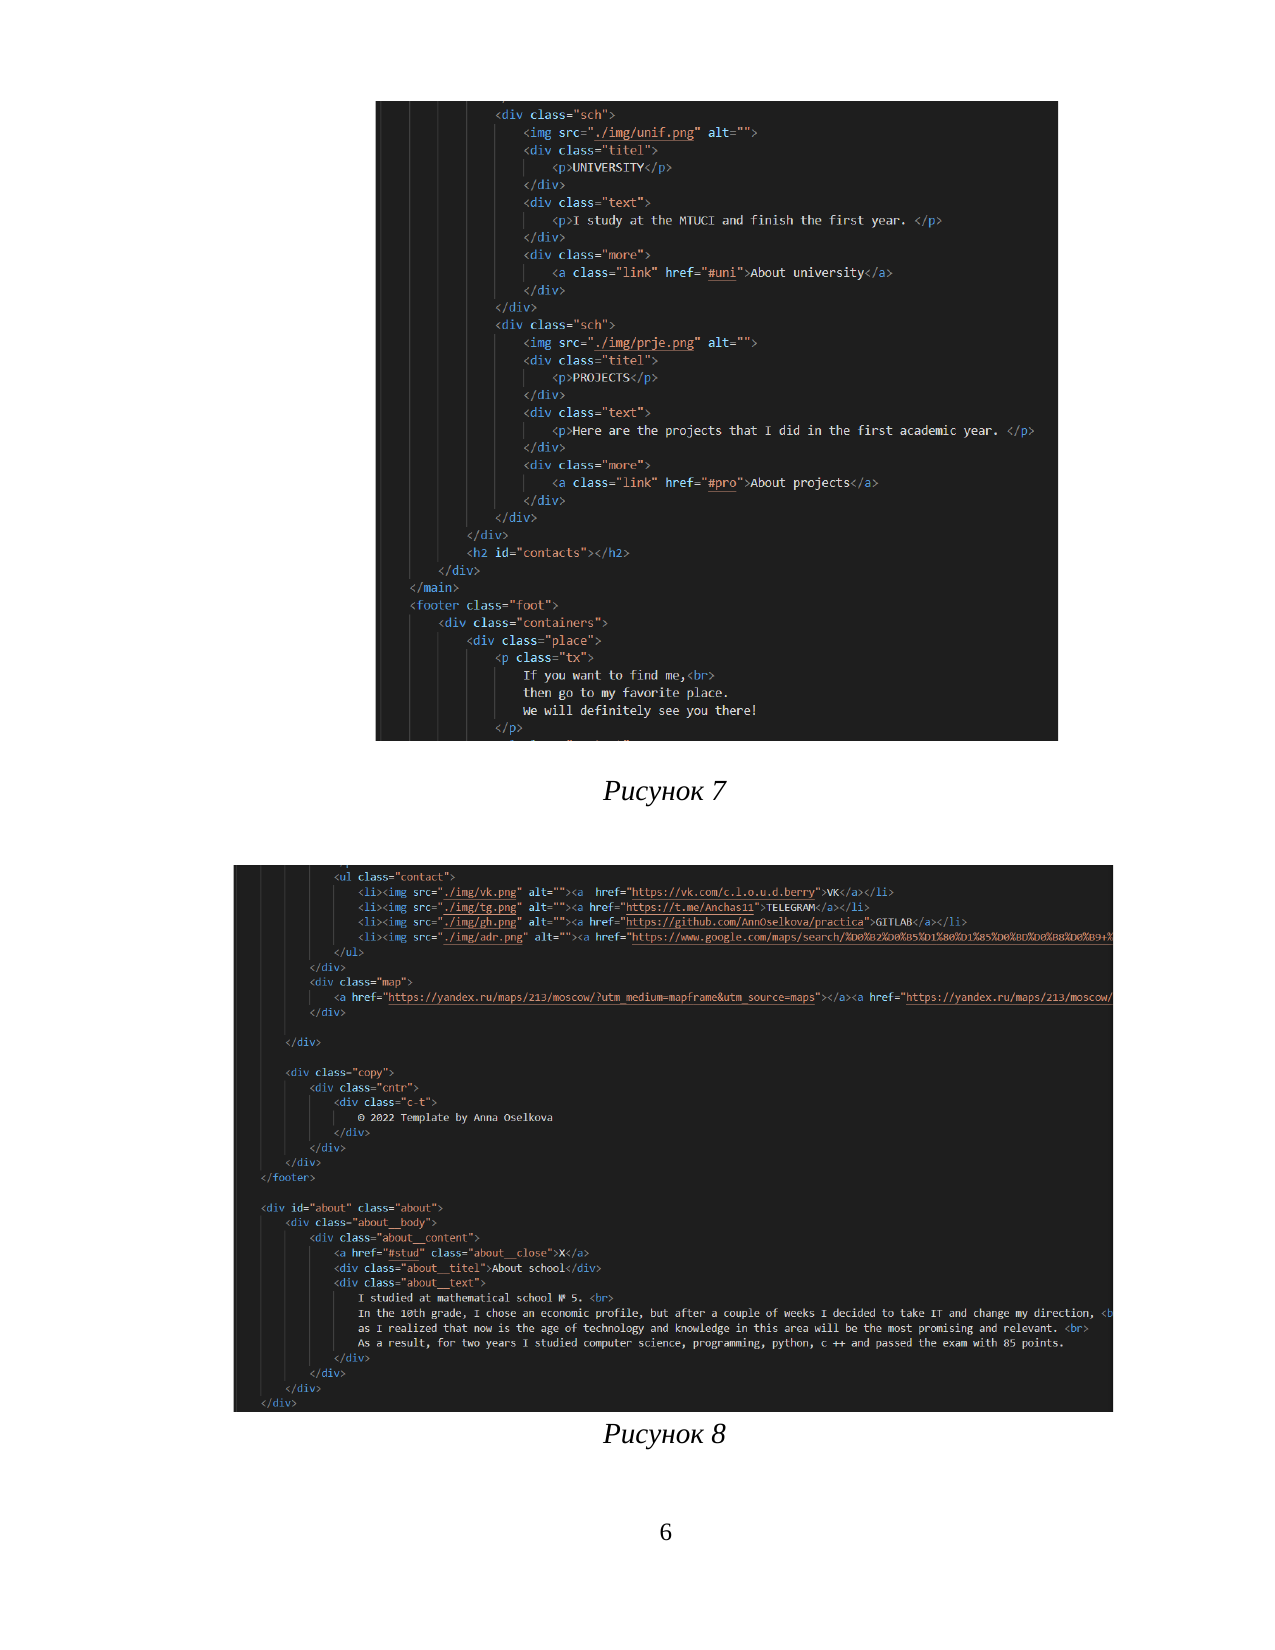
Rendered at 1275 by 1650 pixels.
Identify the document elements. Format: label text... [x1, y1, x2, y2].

text Рисунок 7 [150, 773, 1181, 807]
text Рисунок 8 [150, 850, 1181, 1450]
picture [233, 865, 1114, 1412]
picture [375, 101, 1059, 741]
